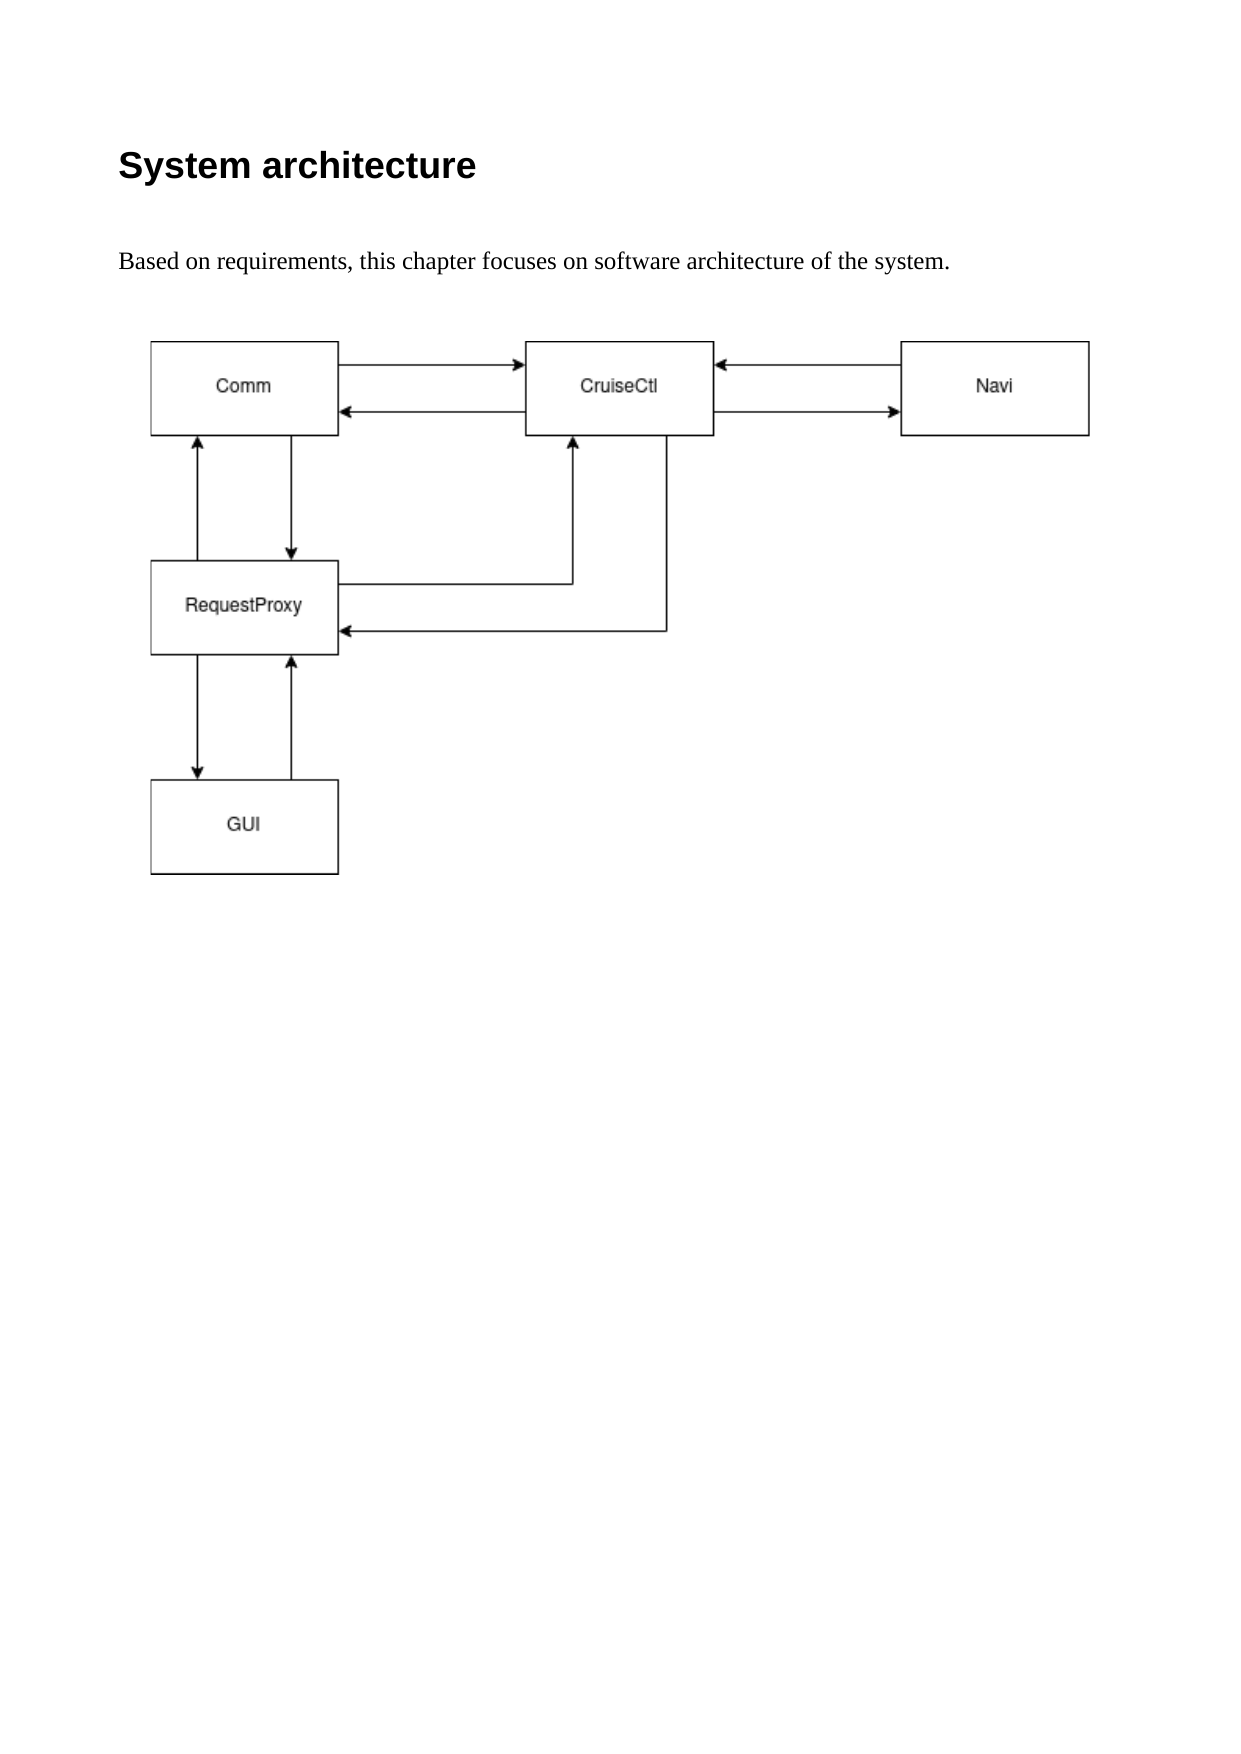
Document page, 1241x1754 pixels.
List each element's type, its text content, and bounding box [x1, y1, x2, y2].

subtitle System architecture [118, 143, 1122, 186]
text Based on requirements, this chapter focuses on software architecture of the system. [118, 246, 1122, 275]
picture [150, 341, 1090, 875]
